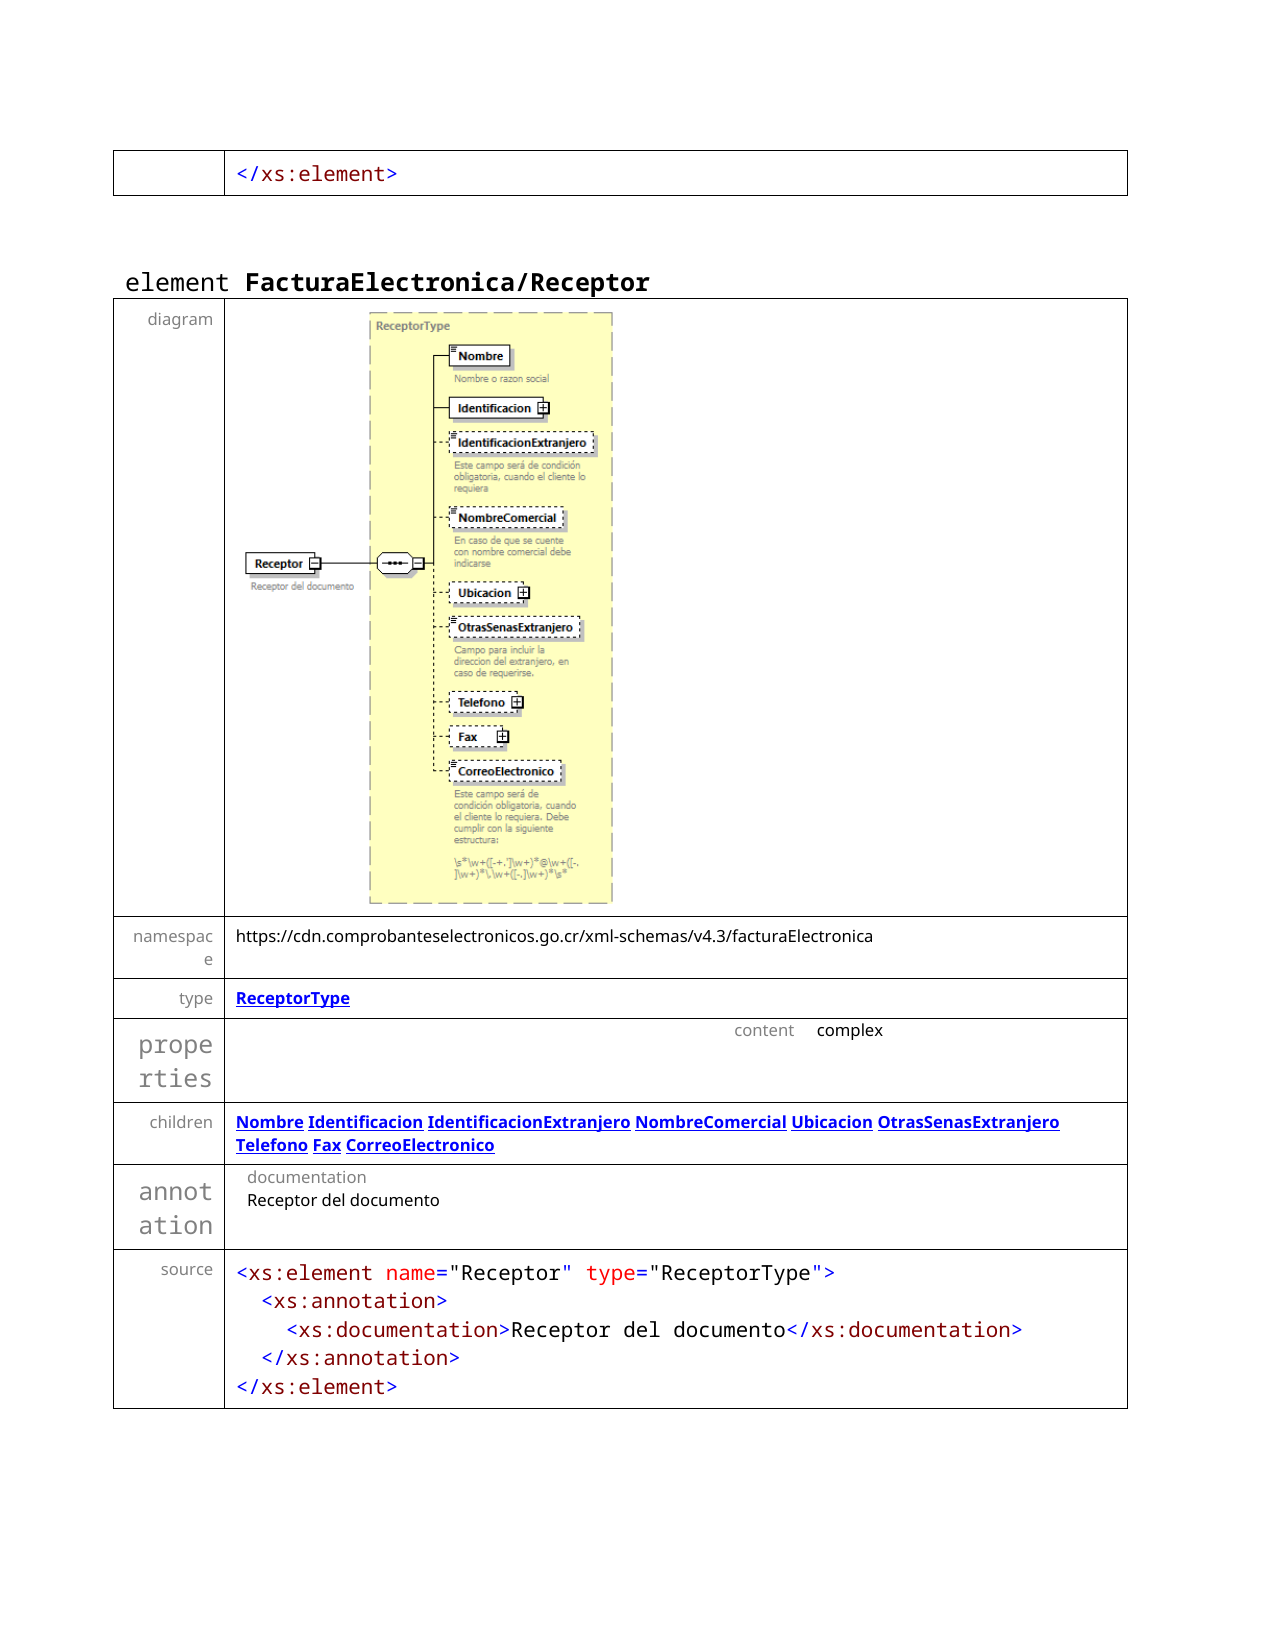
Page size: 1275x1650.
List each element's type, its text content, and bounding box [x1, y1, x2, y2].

table_cell Receptor del documento [236, 1188, 1127, 1211]
table_cell properties [114, 1019, 224, 1102]
table_cell [225, 1019, 1127, 1102]
table_header [225, 299, 1127, 916]
table_cell namespace [114, 917, 224, 978]
table_cell <xs:element name="Receptor" type="ReceptorType"> <xs:annotation> <xs:documentation>Receptor del documento</xs:documentation> </xs:annotation> </xs:element> [225, 1250, 1127, 1408]
table_cell [114, 151, 224, 195]
table_cell children [114, 1103, 224, 1164]
table_cell Nombre Identificacion IdentificacionExtranjero NombreComercial Ubicacion OtrasSenasExtranjero Telefono Fax CorreoElectronico [225, 1103, 1127, 1164]
table_cell type [114, 979, 224, 1017]
table_cell source [114, 1250, 224, 1408]
table_cell </xs:element> [225, 151, 1127, 195]
table_header complex [805, 1019, 1127, 1041]
table_cell annotation [114, 1165, 224, 1249]
picture [235, 307, 623, 909]
text element FacturaElectronica/Receptor [125, 264, 1150, 298]
table_header diagram [114, 299, 224, 916]
table_cell ReceptorType [225, 979, 1127, 1017]
table_header documentation [236, 1165, 1127, 1188]
table_cell https://cdn.comprobanteselectronicos.go.cr/xml-schemas/v4.3/facturaElectronica [225, 917, 1127, 978]
table_cell [225, 1165, 1127, 1249]
table_header content [236, 1019, 805, 1041]
